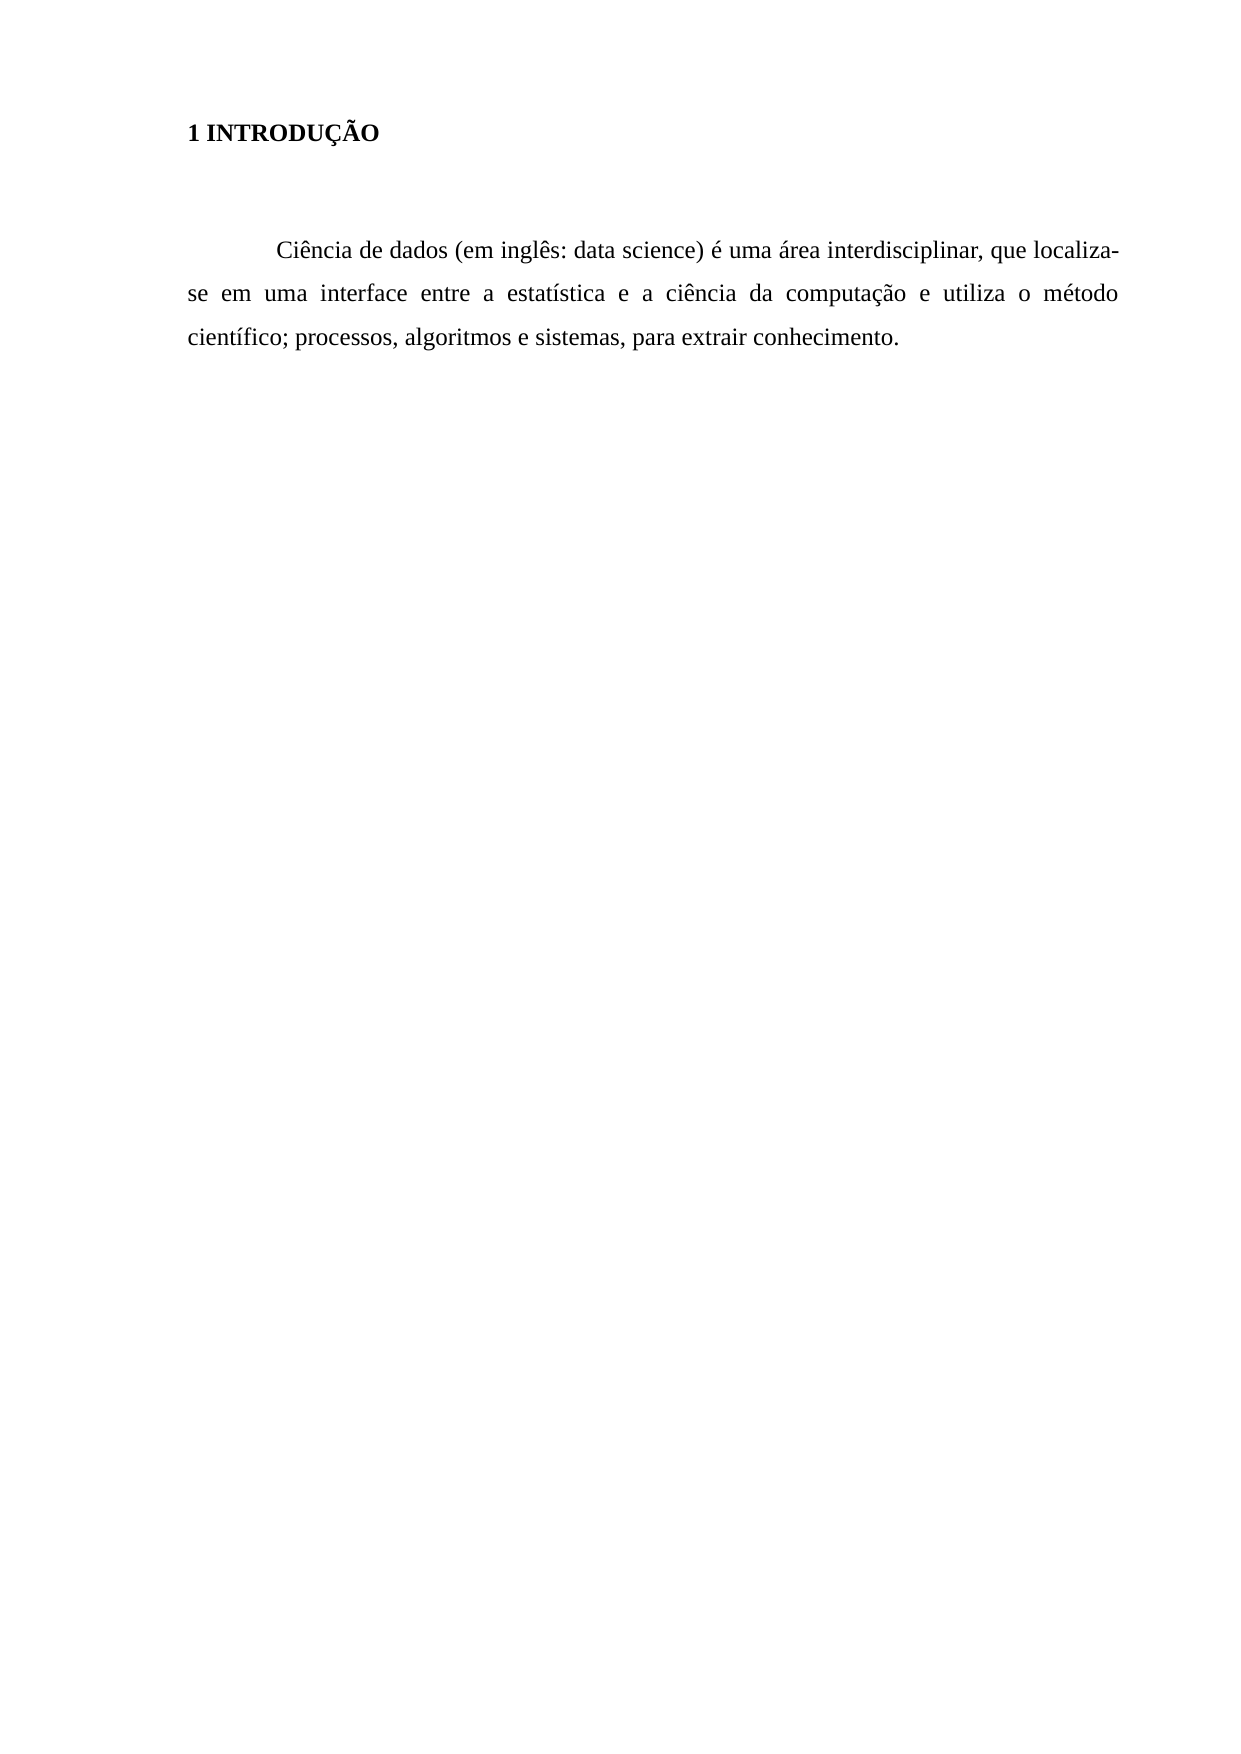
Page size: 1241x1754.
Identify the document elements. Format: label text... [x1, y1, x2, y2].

subtitle 1 INTRODUÇÃO [187, 118, 1120, 147]
text Ciência de dados (em inglês: data science) é uma área interdisciplinar, que localiza-se em uma interface entre a estatística e a ciência da computação e utiliza o método científico; processos, algoritmos e sistemas, para extrair conhecimento. [187, 235, 1120, 350]
